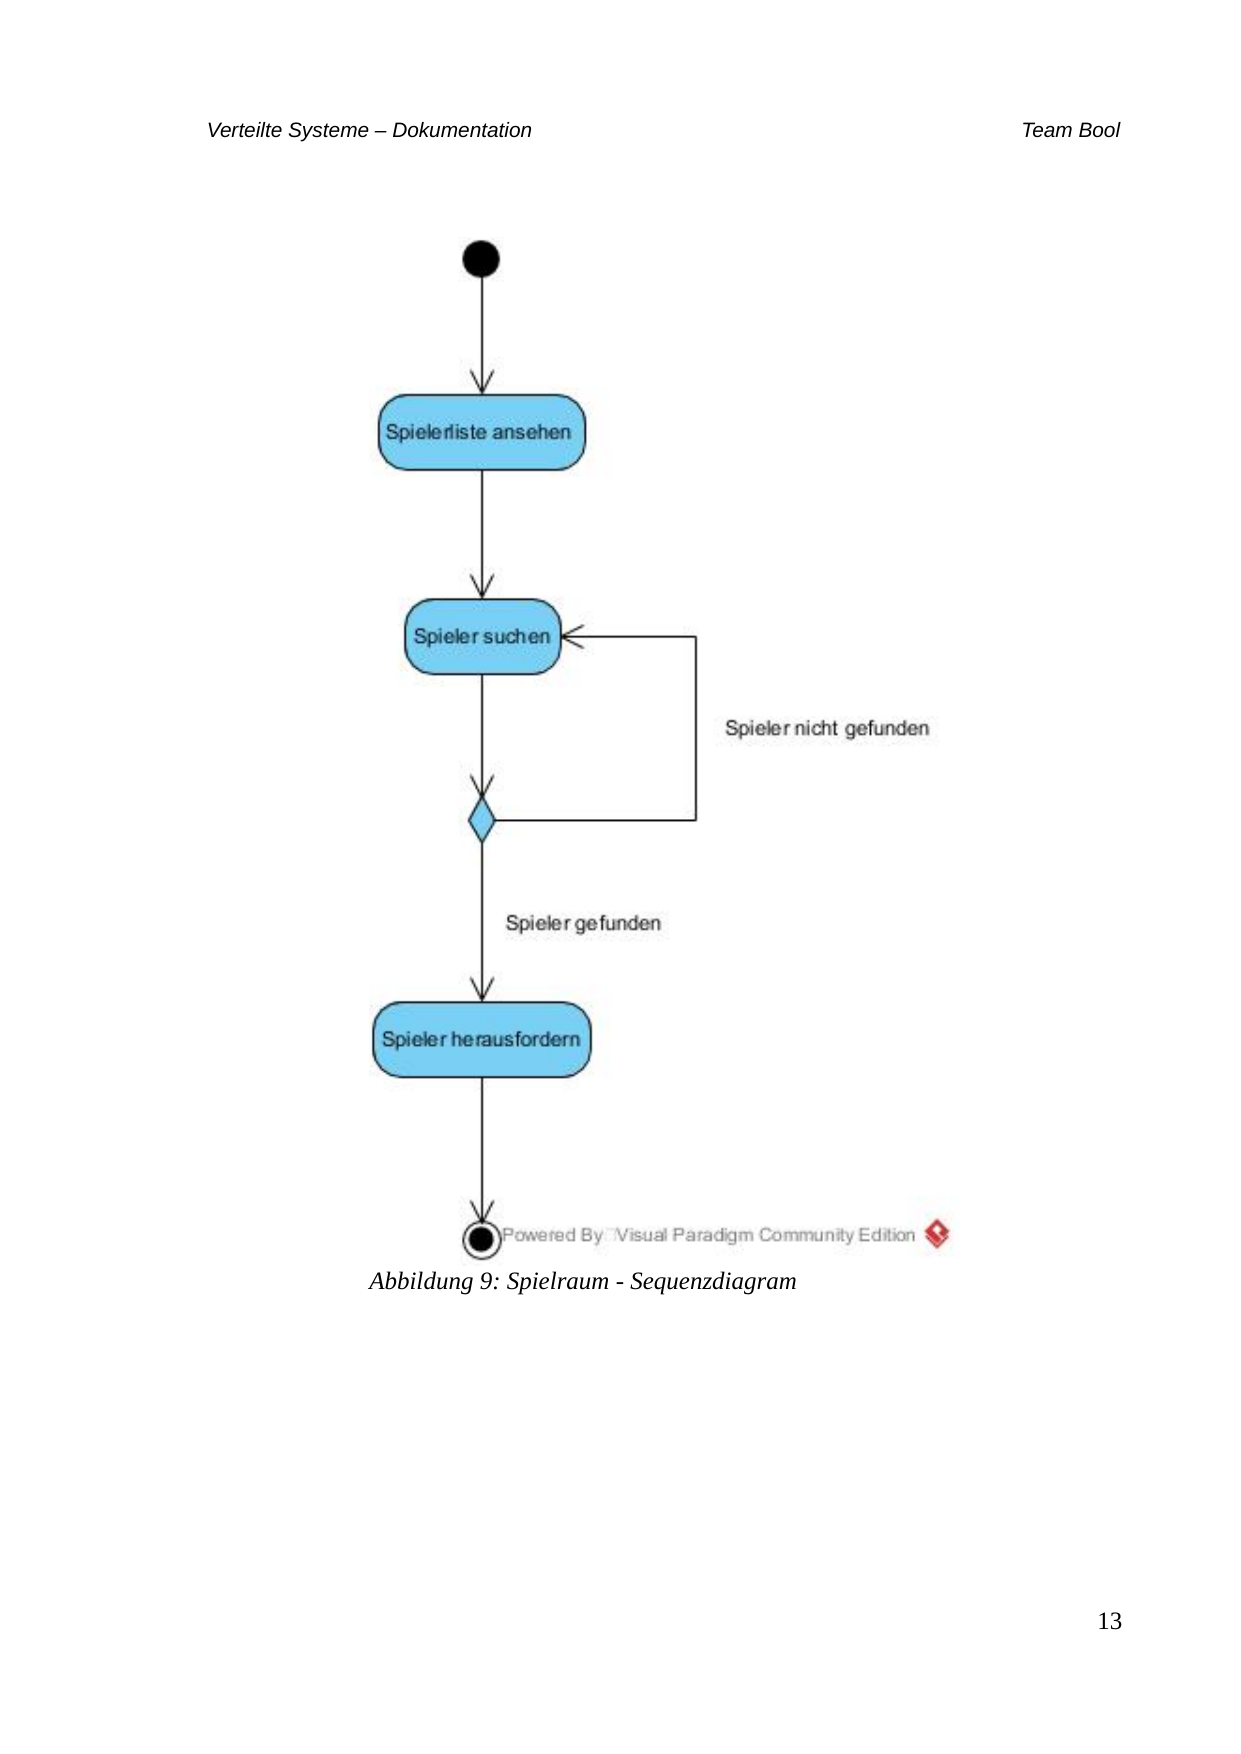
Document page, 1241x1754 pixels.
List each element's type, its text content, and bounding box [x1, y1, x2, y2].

picture [369, 237, 960, 1266]
text Abbildung 9: Spielraum - Sequenzdiagram [369, 1266, 960, 1294]
